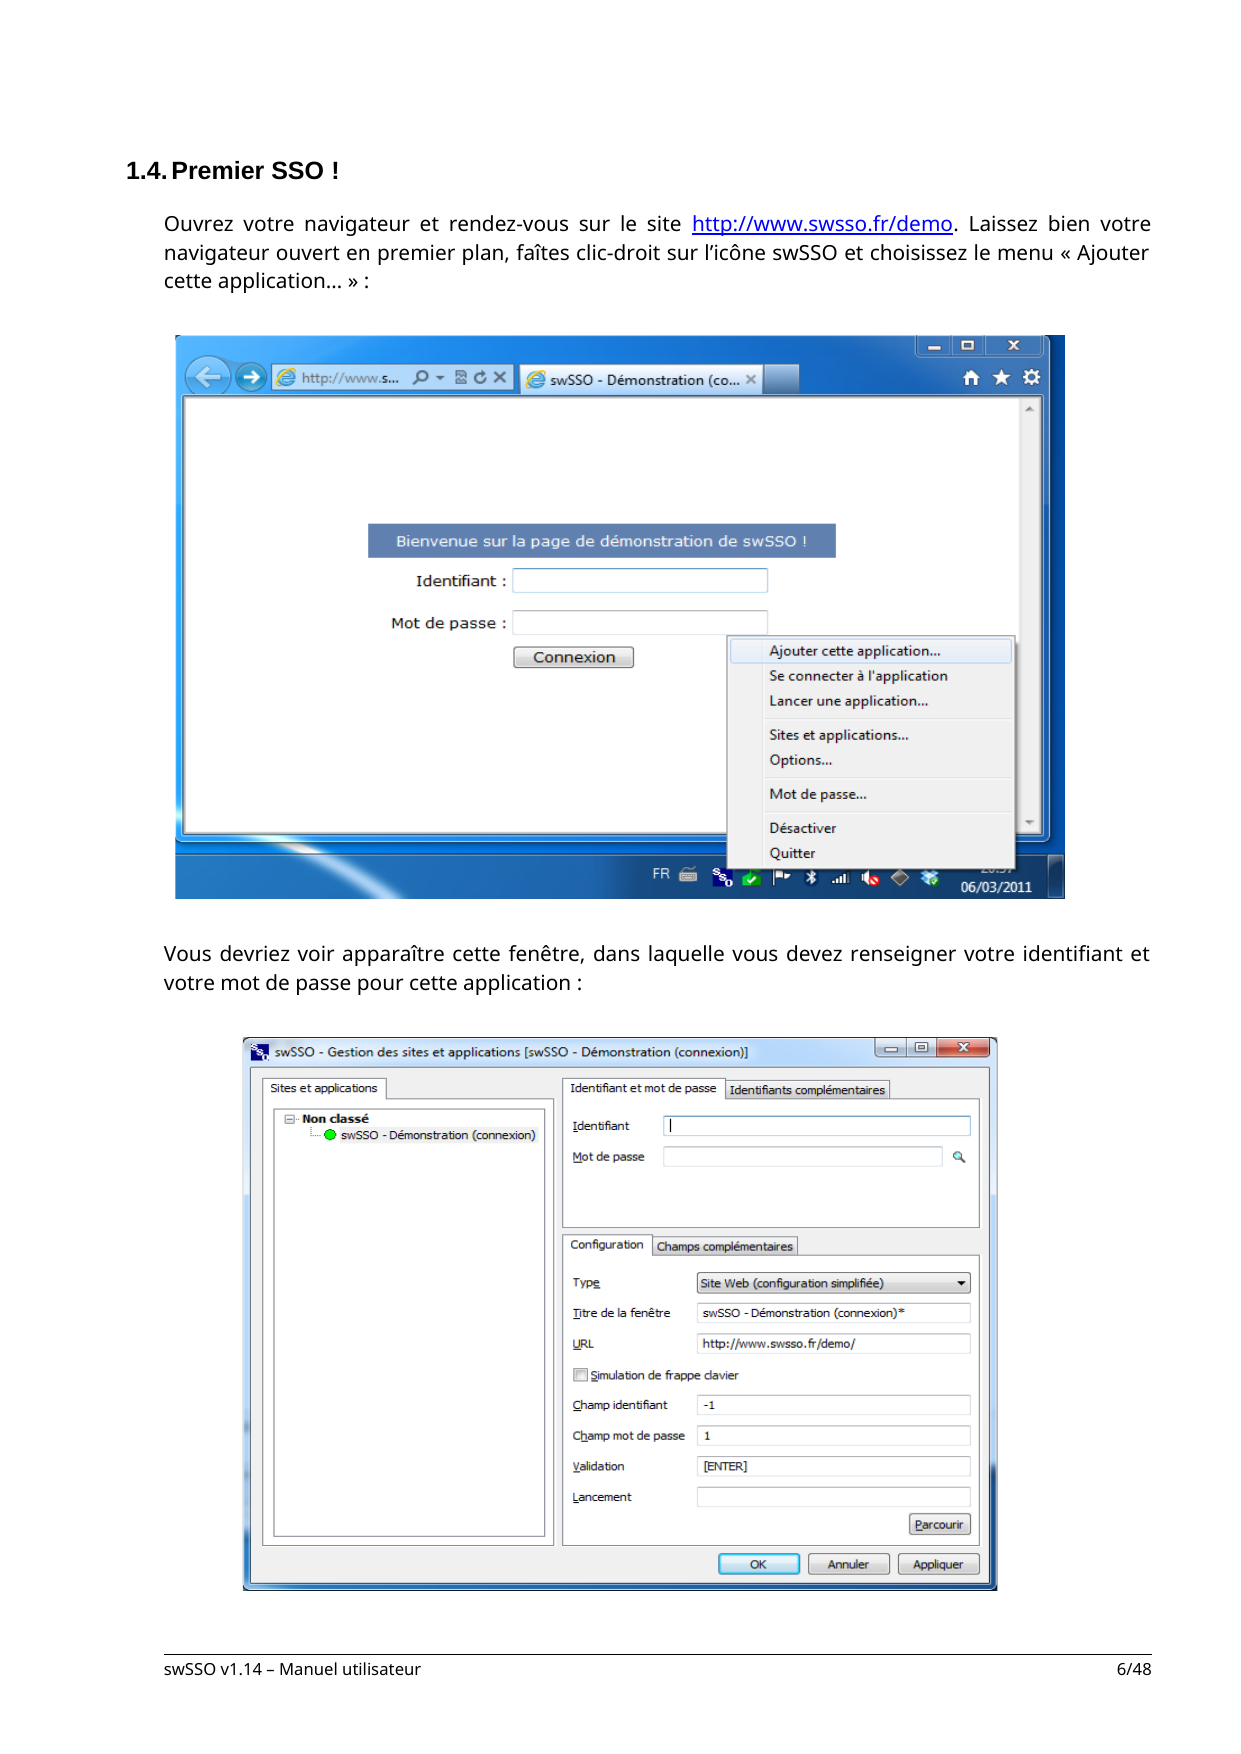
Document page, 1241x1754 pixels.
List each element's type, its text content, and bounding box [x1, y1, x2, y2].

picture [242, 1037, 998, 1591]
text Vous devriez voir apparaître cette fenêtre, dans laquelle vous devez renseigner votre identifiant et votre mot de passe pour cette application : [164, 939, 1152, 996]
text Ouvrez votre navigateur et rendez-vous sur le site http://www.swsso.fr/demo. Laissez bien votre navigateur ouvert en premier plan, faîtes clic-droit sur l’icône swSSO et choisissez le menu « Ajouter cette application… » : [164, 209, 1152, 295]
subtitle Premier SSO ! [126, 156, 1152, 184]
picture [175, 335, 1065, 899]
